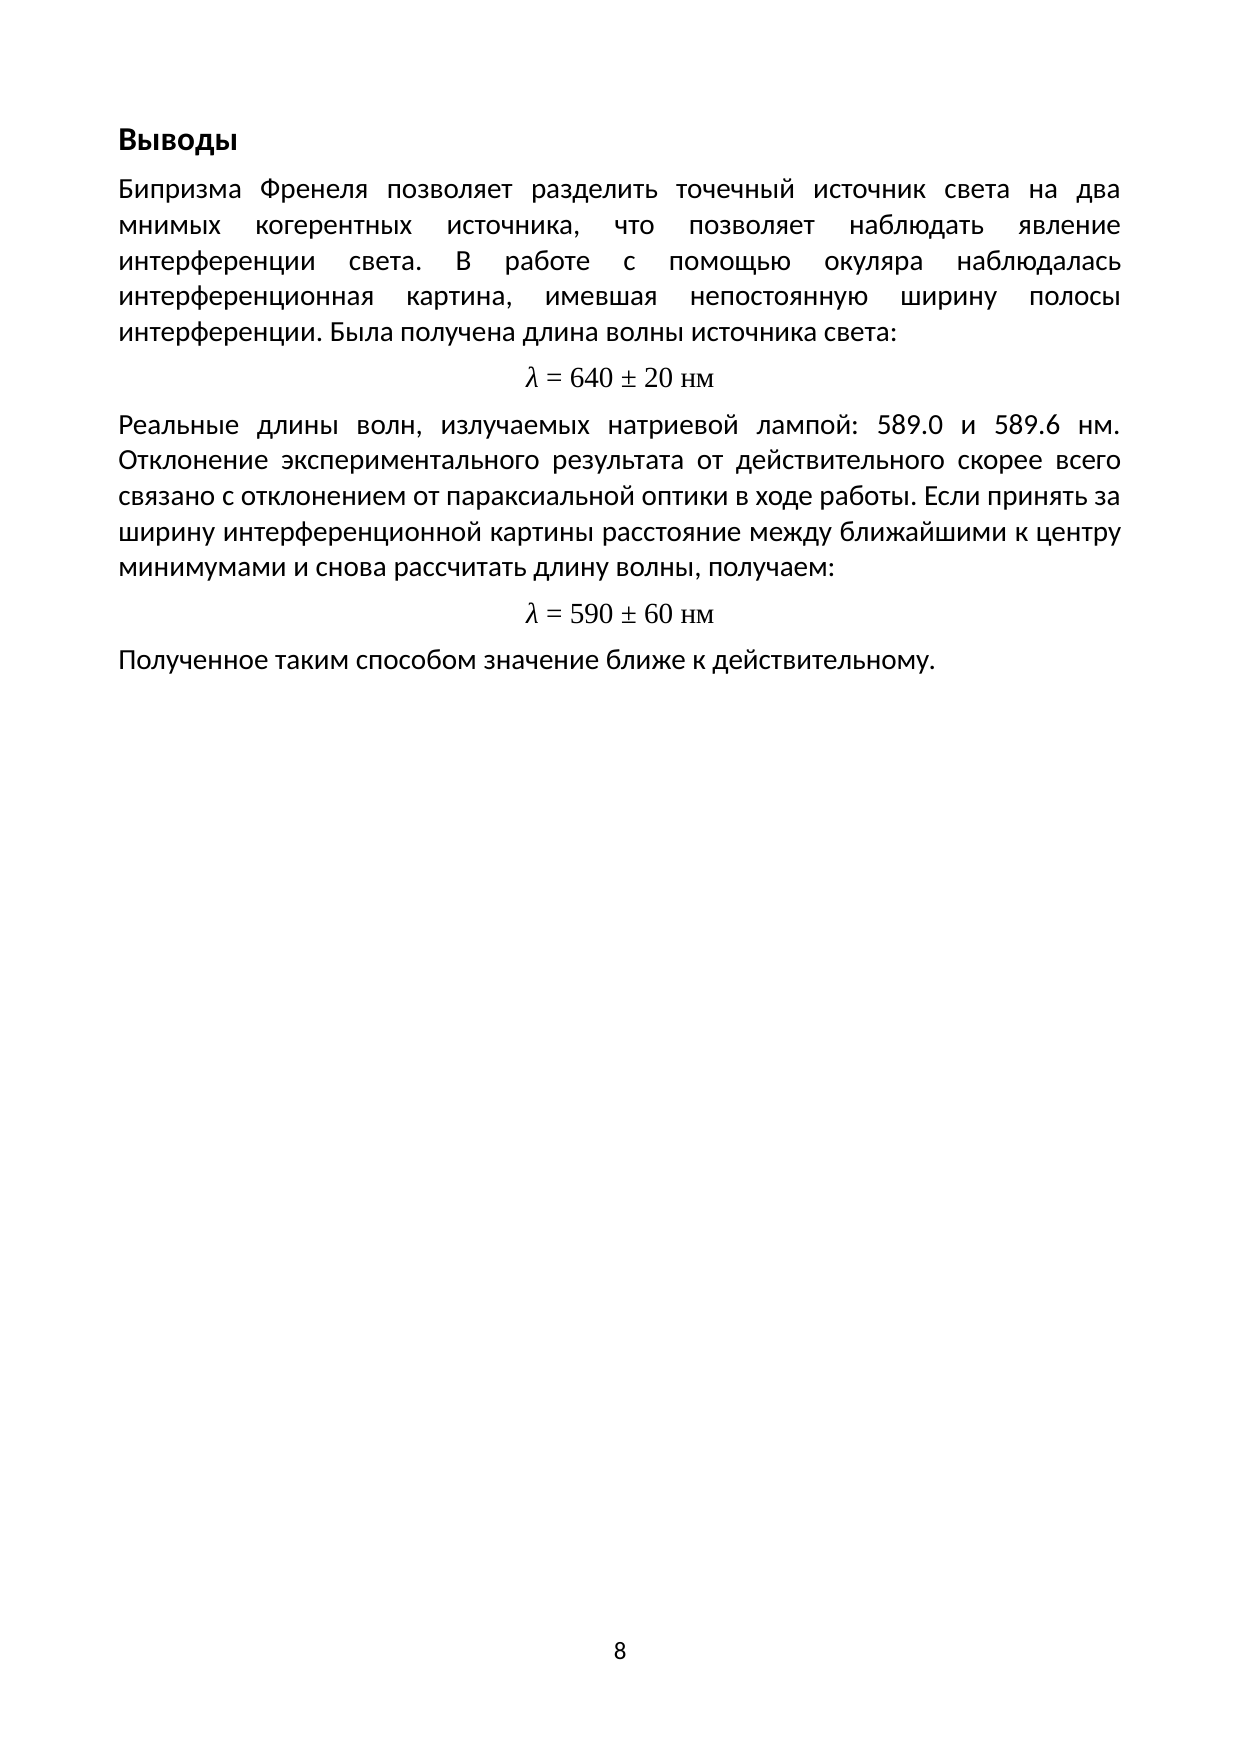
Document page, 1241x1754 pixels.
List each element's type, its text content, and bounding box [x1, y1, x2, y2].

text λ = 590 ± 60 нм [118, 596, 1122, 629]
subtitle Выводы [118, 118, 1122, 159]
text λ = 640 ± 20 нм [118, 361, 1122, 394]
text Реальные длины волн, излучаемых натриевой лампой: 589.0 и 589.6 нм. Отклонение экспериментального результата от действительного скорее всего связано с отклонением от параксиальной оптики в ходе работы. Если принять за ширину интерференционной картины расстояние между ближайшими к центру минимумами и снова рассчитать длину волны, получаем: [118, 406, 1122, 584]
text Полученное таким способом значение ближе к действительному. [118, 641, 1122, 677]
text Бипризма Френеля позволяет разделить точечный источник света на два мнимых когерентных источника, что позволяет наблюдать явление интерференции света. В работе с помощью окуляра наблюдалась интерференционная картина, имевшая непостоянную ширину полосы интерференции. Была получена длина волны источника света: [118, 171, 1122, 349]
